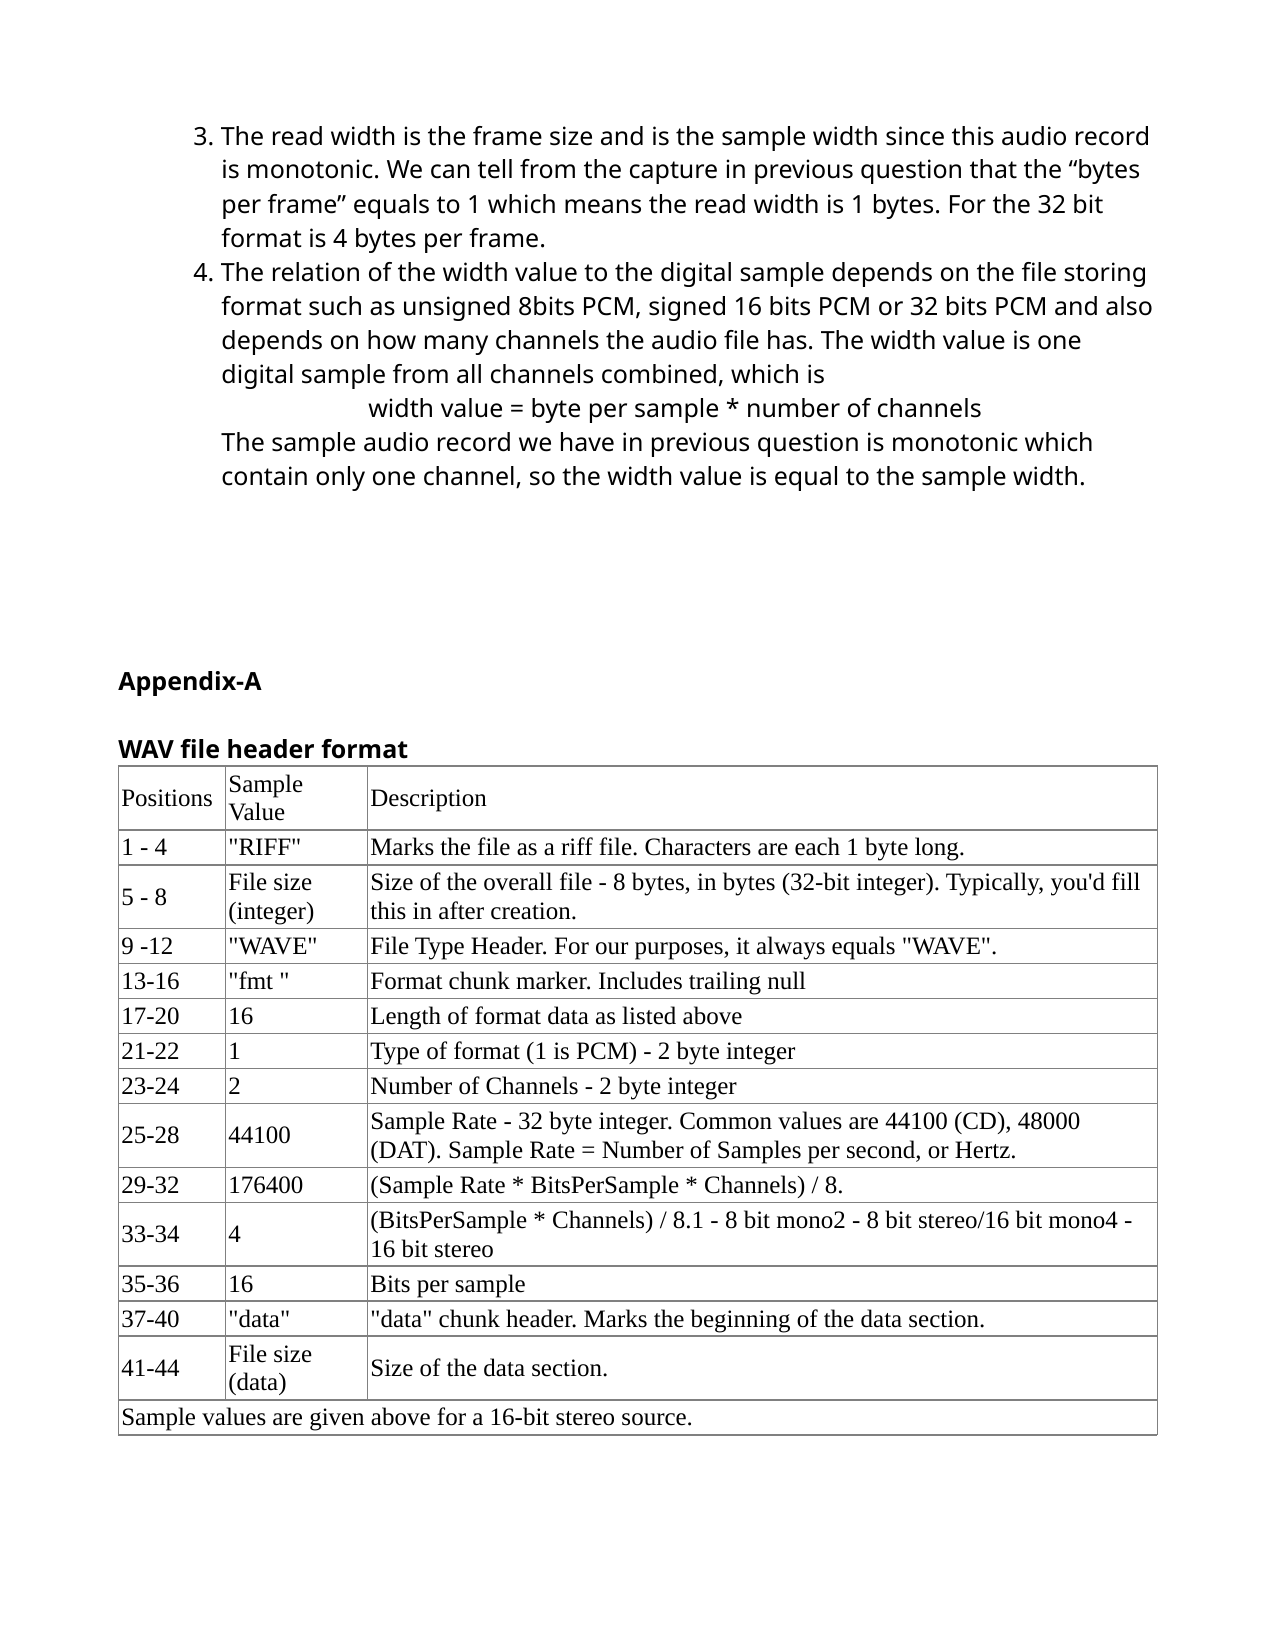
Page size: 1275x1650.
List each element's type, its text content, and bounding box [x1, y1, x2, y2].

table_cell Bits per sample [368, 1267, 1157, 1300]
table_cell 37-40 [119, 1302, 225, 1335]
table_cell 44100 [226, 1104, 367, 1167]
table_cell Format chunk marker. Includes trailing null [368, 964, 1157, 998]
text 4. The relation of the width value to the digital sample depends on the file storing format such as unsigned 8bits PCM, signed 16 bits PCM or 32 bits PCM and also depends on how many channels the audio file has. The width value is one digital sample from all channels combined, which is [193, 254, 1157, 391]
table_cell 9 -12 [119, 929, 225, 963]
table_cell (BitsPerSample * Channels) / 8.1 - 8 bit mono2 - 8 bit stereo/16 bit mono4 - 16 bit stereo [368, 1203, 1157, 1265]
table_cell File size (integer) [226, 866, 367, 928]
table_cell "WAVE" [226, 929, 367, 963]
table_cell 35-36 [119, 1267, 225, 1300]
text width value = byte per sample * number of channels [193, 391, 1157, 425]
table_cell 17-20 [119, 999, 225, 1033]
table_cell 21-22 [119, 1034, 225, 1068]
table_cell 1 - 4 [119, 831, 225, 864]
table_cell 2 [226, 1069, 367, 1103]
table_header Positions [119, 767, 225, 829]
table_cell "RIFF" [226, 831, 367, 864]
table_cell Sample values are given above for a 16-bit stereo source. [119, 1401, 1157, 1434]
table_cell 23-24 [119, 1069, 225, 1103]
table_cell Number of Channels - 2 byte integer [368, 1069, 1157, 1103]
table_cell "data" [226, 1302, 367, 1335]
table_cell Sample Rate - 32 byte integer. Common values are 44100 (CD), 48000 (DAT). Sample Rate = Number of Samples per second, or Hertz. [368, 1104, 1157, 1167]
table_cell Length of format data as listed above [368, 999, 1157, 1033]
table_cell 176400 [226, 1168, 367, 1202]
text WAV file header format [118, 731, 1157, 765]
table_cell Size of the overall file - 8 bytes, in bytes (32-bit integer). Typically, you'd fill this in after creation. [368, 866, 1157, 928]
table_cell 13-16 [119, 964, 225, 998]
text 3. The read width is the frame size and is the sample width since this audio record is monotonic. We can tell from the capture in previous question that the “bytes per frame” equals to 1 which means the read width is 1 bytes. For the 32 bit format is 4 bytes per frame. [193, 118, 1157, 254]
table_cell Type of format (1 is PCM) - 2 byte integer [368, 1034, 1157, 1068]
table_cell 29-32 [119, 1168, 225, 1202]
table_cell Marks the file as a riff file. Characters are each 1 byte long. [368, 831, 1157, 864]
table_cell 5 - 8 [119, 866, 225, 928]
table_cell 1 [226, 1034, 367, 1068]
text The sample audio record we have in previous question is monotonic which contain only one channel, so the width value is equal to the sample width. [193, 425, 1157, 493]
table_cell Size of the data section. [368, 1337, 1157, 1399]
table_cell "data" chunk header. Marks the beginning of the data section. [368, 1302, 1157, 1335]
table_cell 16 [226, 1267, 367, 1300]
table_cell 16 [226, 999, 367, 1033]
table_cell 33-34 [119, 1203, 225, 1265]
table_header Sample Value [226, 767, 367, 829]
table_cell File Type Header. For our purposes, it always equals "WAVE". [368, 929, 1157, 963]
table_cell File size (data) [226, 1337, 367, 1399]
table_cell 41-44 [119, 1337, 225, 1399]
table_cell 25-28 [119, 1104, 225, 1167]
table_cell 4 [226, 1203, 367, 1265]
table_cell "fmt " [226, 964, 367, 998]
text Appendix-A [118, 663, 1157, 697]
table_cell (Sample Rate * BitsPerSample * Channels) / 8. [368, 1168, 1157, 1202]
table_header Description [368, 767, 1157, 829]
